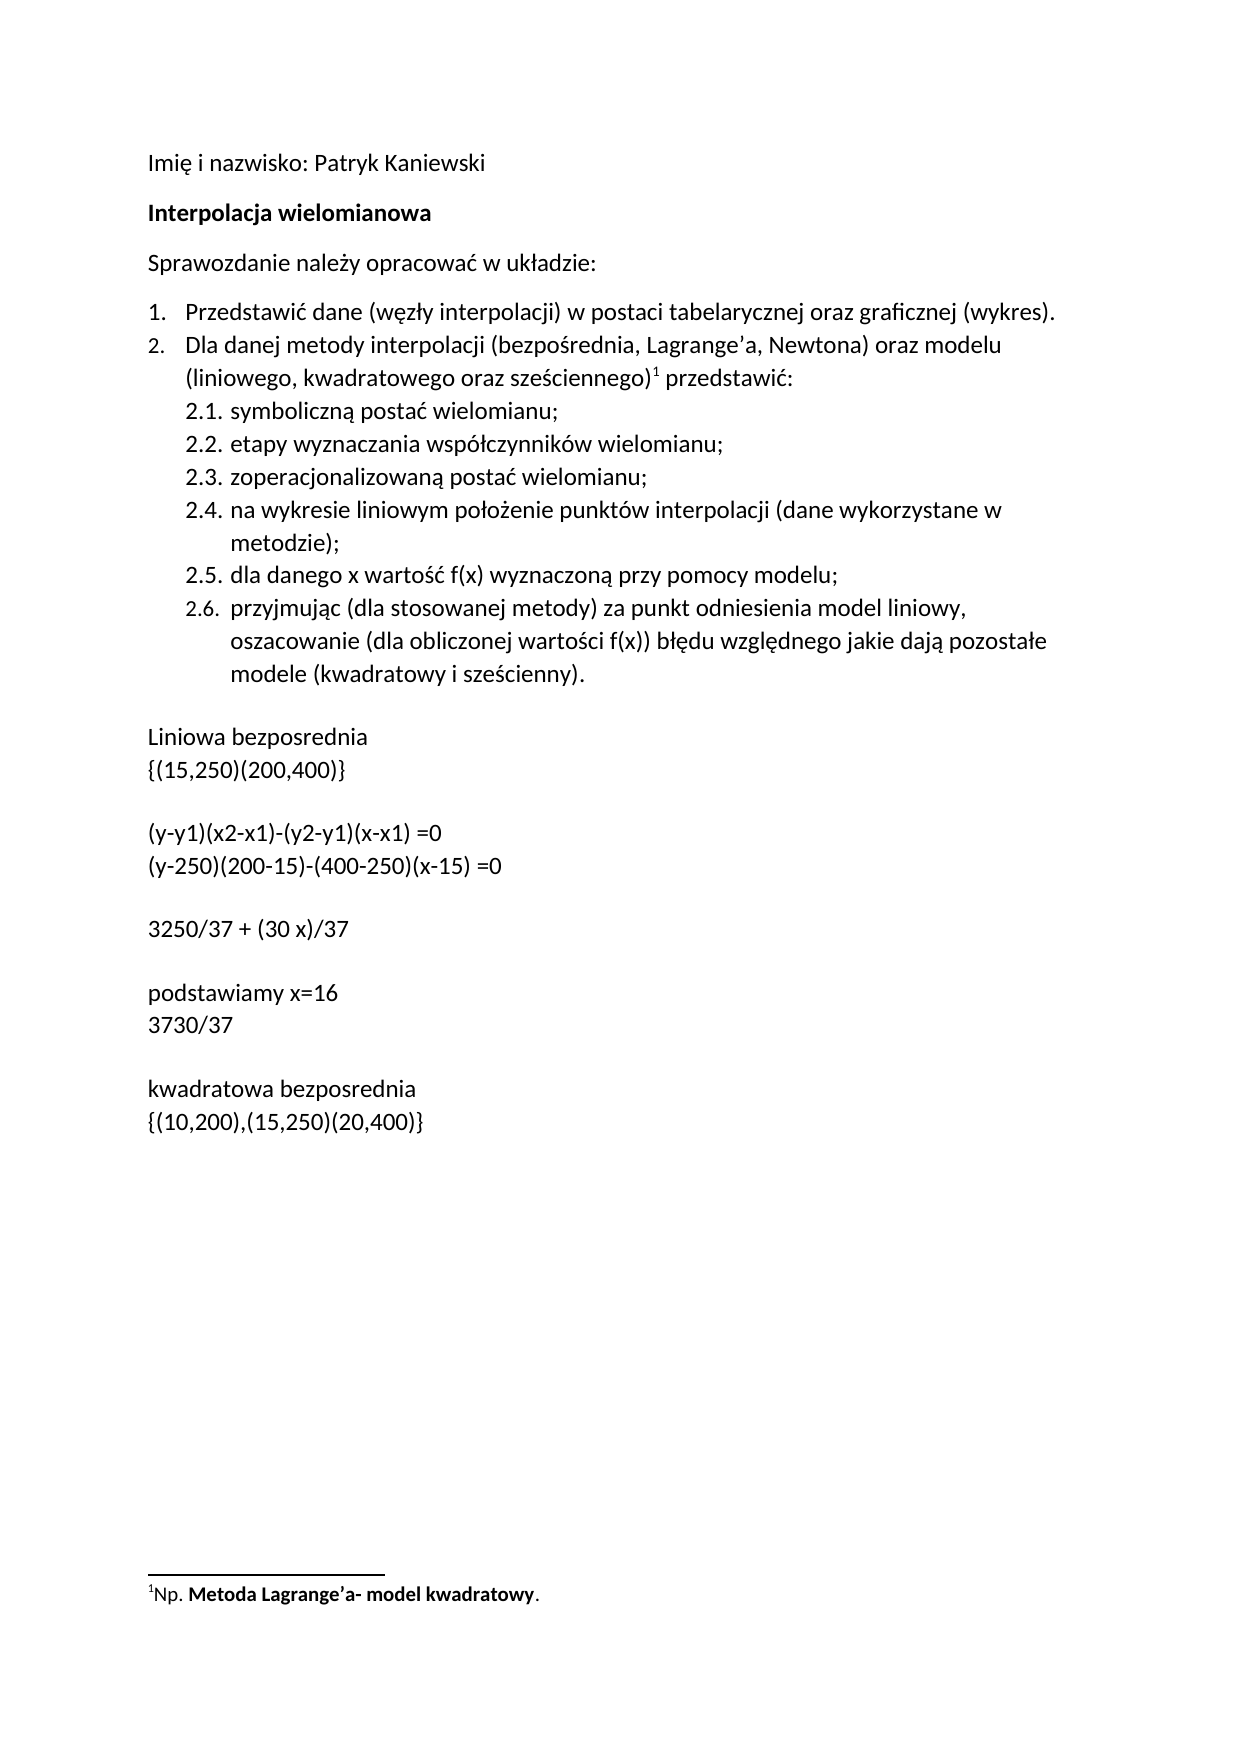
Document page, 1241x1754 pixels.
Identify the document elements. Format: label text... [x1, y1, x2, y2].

list na wykresie liniowym położenie punktów interpolacji (dane wykorzystane w metodzie); [185, 494, 1093, 557]
list przyjmując (dla stosowanej metody) za punkt odniesienia model liniowy, oszacowanie (dla obliczonej wartości f(x)) błędu względnego jakie dają pozostałe modele (kwadratowy i sześcienny). [185, 593, 1093, 689]
list dla danego x wartość f(x) wyznaczoną przy pomocy modelu; [185, 560, 1093, 590]
list Np. Metoda Lagrange’a- model kwadratowy. [148, 1581, 1093, 1606]
list (y-250)(200-15)-(400-250)(x-15) =0 [148, 851, 1093, 881]
list podstawiamy x=16 [148, 977, 1093, 1007]
list Dla danej metody interpolacji (bezpośrednia, Lagrange’a, Newtona) oraz modelu (liniowego, kwadratowego oraz sześciennego) przedstawić: [148, 329, 1093, 393]
list 3250/37 + (30 x)/37 [148, 914, 1093, 944]
text Sprawozdanie należy opracować w układzie: [148, 247, 1093, 277]
list {(15,250)(200,400)} [148, 754, 1093, 785]
list {(10,200),(15,250)(20,400)} [148, 1106, 1093, 1136]
list zoperacjonalizowaną postać wielomianu; [185, 461, 1093, 491]
list (y-y1)(x2-x1)-(y2-y1)(x-x1) =0 [148, 818, 1093, 848]
list etapy wyznaczania współczynników wielomianu; [185, 428, 1093, 458]
list 3730/37 [148, 1010, 1093, 1040]
text Imię i nazwisko: Patryk Kaniewski [148, 148, 1093, 178]
list symboliczną postać wielomianu; [185, 395, 1093, 426]
list Przedstawić dane (węzły interpolacji) w postaci tabelarycznej oraz graficznej (wykres). [148, 296, 1093, 327]
list kwadratowa bezposrednia [148, 1073, 1093, 1103]
list Liniowa bezposrednia [148, 722, 1093, 752]
text Interpolacja wielomianowa [148, 197, 1093, 228]
